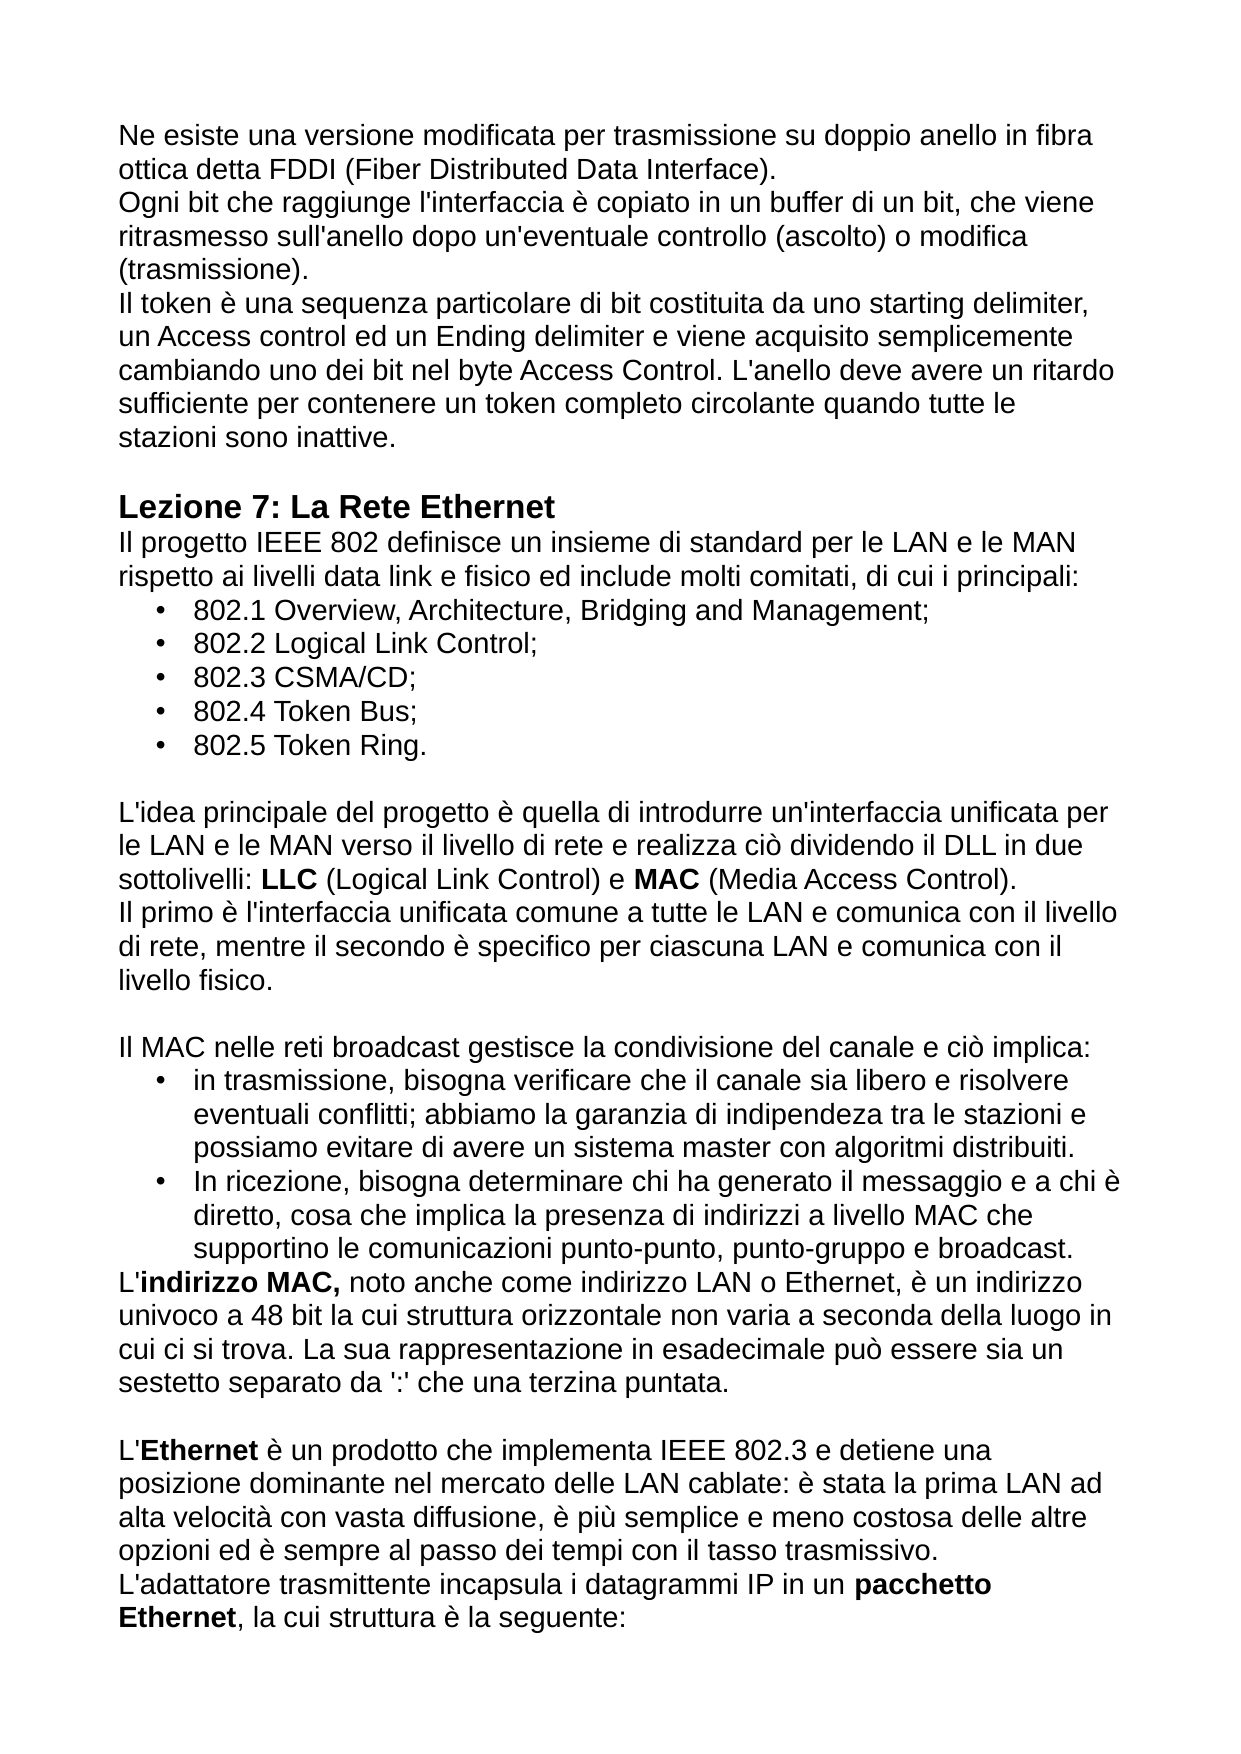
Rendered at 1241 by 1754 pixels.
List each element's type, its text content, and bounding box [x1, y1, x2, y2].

list in trasmissione, bisogna verificare che il canale sia libero e risolvere eventuali conflitti; abbiamo la garanzia di indipendeza tra le stazioni e possiamo evitare di avere un sistema master con algoritmi distribuiti. [156, 1063, 1122, 1164]
text L'indirizzo MAC, noto anche come indirizzo LAN o Ethernet, è un indirizzo univoco a 48 bit la cui struttura orizzontale non varia a seconda della luogo in cui ci si trova. La sua rappresentazione in esadecimale può essere sia un sestetto separato da ':' che una terzina puntata. [118, 1265, 1122, 1399]
list In ricezione, bisogna determinare chi ha generato il messaggio e a chi è diretto, cosa che implica la presenza di indirizzi a livello MAC che supportino le comunicazioni punto-punto, punto-gruppo e broadcast. [156, 1164, 1122, 1265]
text Ogni bit che raggiunge l'interfaccia è copiato in un buffer di un bit, che viene ritrasmesso sull'anello dopo un'eventuale controllo (ascolto) o modifica (trasmissione). [118, 185, 1122, 286]
text L'Ethernet è un prodotto che implementa IEEE 802.3 e detiene una posizione dominante nel mercato delle LAN cablate: è stata la prima LAN ad alta velocità con vasta diffusione, è più semplice e meno costosa delle altre opzioni ed è sempre al passo dei tempi con il tasso trasmissivo. [118, 1433, 1122, 1567]
list 802.1 Overview, Architecture, Bridging and Management; [156, 593, 1122, 626]
list 802.3 CSMA/CD; [156, 660, 1122, 694]
text Il MAC nelle reti broadcast gestisce la condivisione del canale e ciò implica: [118, 1030, 1122, 1063]
list 802.5 Token Ring. [156, 728, 1122, 761]
text L'idea principale del progetto è quella di introdurre un'interfaccia unificata per le LAN e le MAN verso il livello di rete e realizza ciò dividendo il DLL in due sottolivelli: LLC (Logical Link Control) e MAC (Media Access Control). [118, 795, 1122, 896]
text Lezione 7: La Rete Ethernet [118, 487, 1122, 526]
text L'adattatore trasmittente incapsula i datagrammi IP in un pacchetto Ethernet, la cui struttura è la seguente: [118, 1567, 1122, 1634]
text Il primo è l'interfaccia unificata comune a tutte le LAN e comunica con il livello di rete, mentre il secondo è specifico per ciascuna LAN e comunica con il livello fisico. [118, 896, 1122, 996]
text Ne esiste una versione modificata per trasmissione su doppio anello in fibra ottica detta FDDI (Fiber Distributed Data Interface). [118, 118, 1122, 185]
text Il token è una sequenza particolare di bit costituita da uno starting delimiter, un Access control ed un Ending delimiter e viene acquisito semplicemente cambiando uno dei bit nel byte Access Control. L'anello deve avere un ritardo sufficiente per contenere un token completo circolante quando tutte le stazioni sono inattive. [118, 286, 1122, 453]
list 802.2 Logical Link Control; [156, 626, 1122, 660]
text Il progetto IEEE 802 definisce un insieme di standard per le LAN e le MAN rispetto ai livelli data link e fisico ed include molti comitati, di cui i principali: [118, 526, 1122, 593]
list 802.4 Token Bus; [156, 694, 1122, 728]
